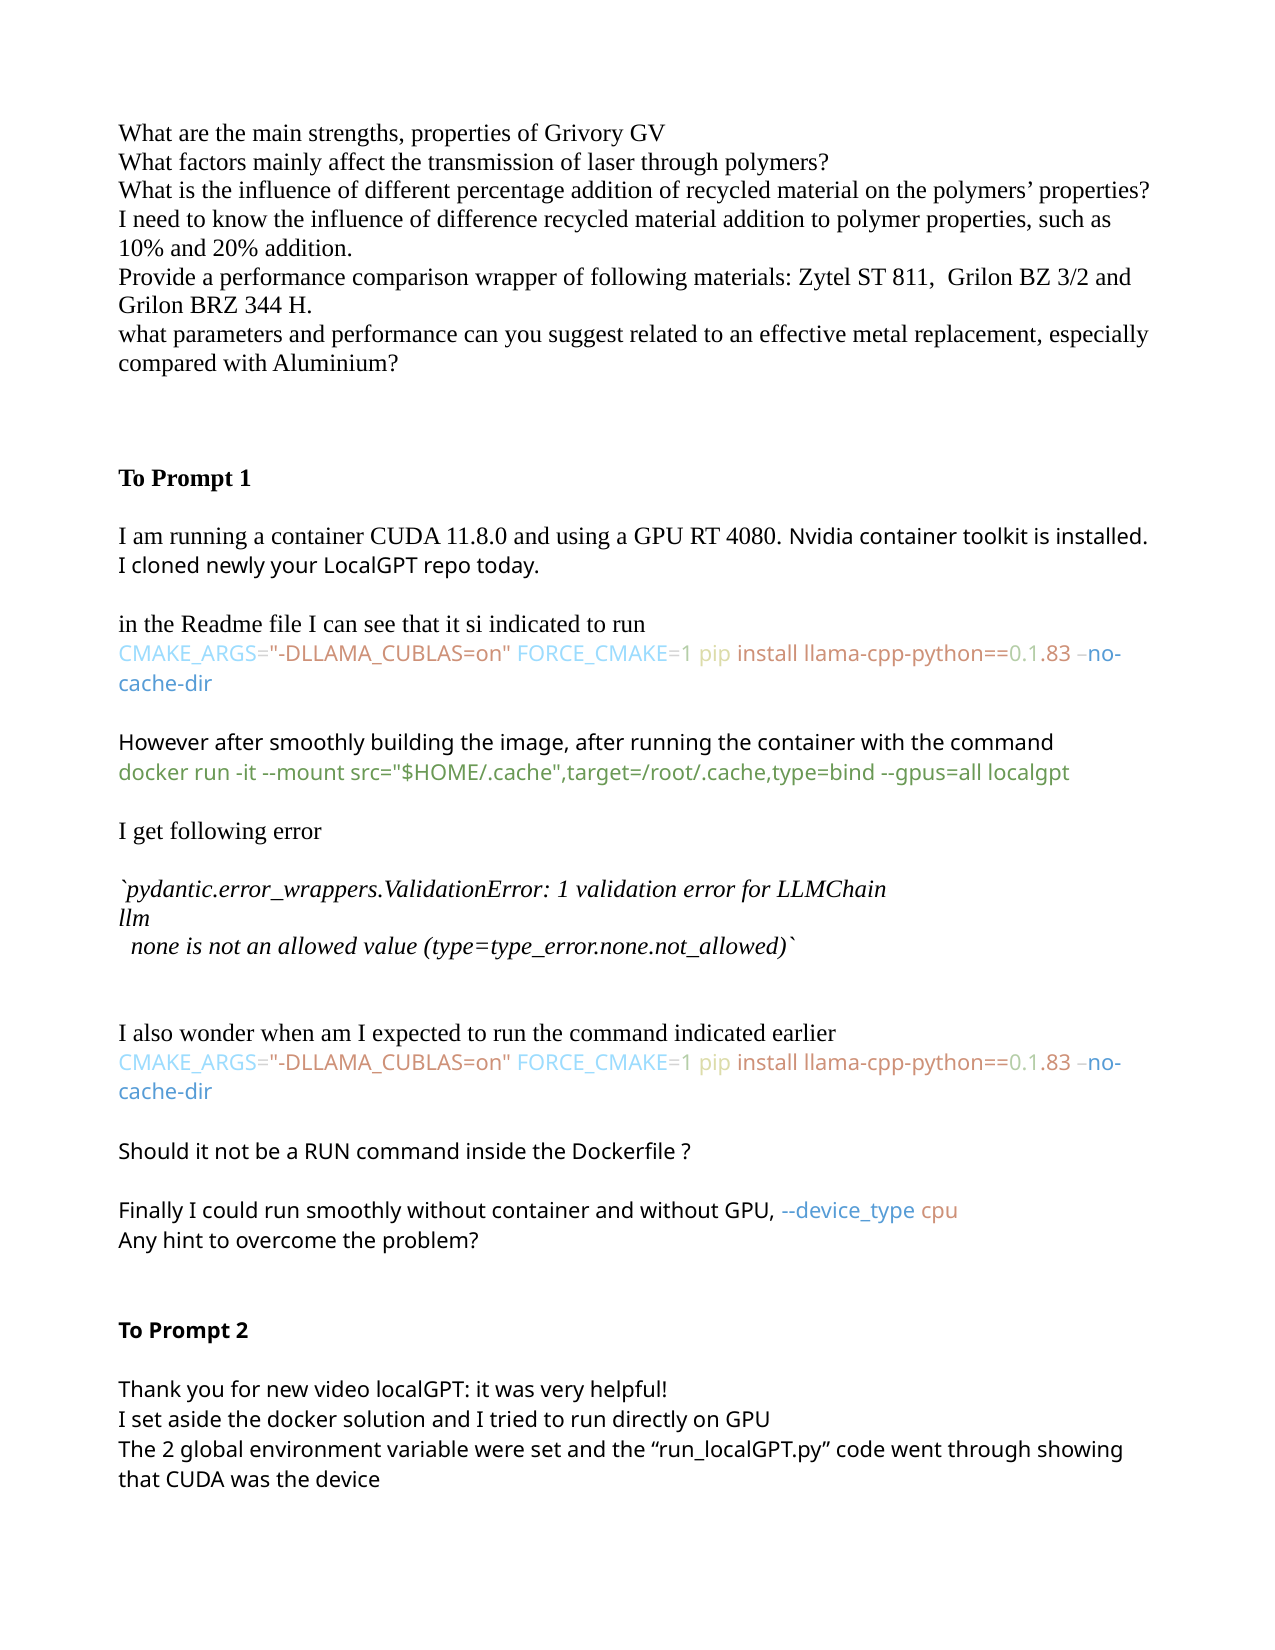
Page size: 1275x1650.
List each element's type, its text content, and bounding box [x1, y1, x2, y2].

text I need to know the influence of difference recycled material addition to polymer properties, such as 10% and 20% addition. [118, 204, 1157, 262]
text Thank you for new video localGPT: it was very helpful! [118, 1374, 1157, 1404]
text Finally I could run smoothly without container and without GPU, --device_type cpu [118, 1195, 1157, 1225]
text What is the influence of different percentage addition of recycled material on the polymers’ properties? [118, 176, 1157, 204]
text I set aside the docker solution and I tried to run directly on GPU [118, 1404, 1157, 1434]
text CMAKE_ARGS="-DLLAMA_CUBLAS=on" FORCE_CMAKE=1 pip install llama-cpp-python==0.1.83 –no-cache-dir [118, 638, 1157, 697]
text docker run -it --mount src="$HOME/.cache",target=/root/.cache,type=bind --gpus=all localgpt [118, 757, 1157, 787]
text Should it not be a RUN command inside the Dockerfile ? [118, 1136, 1157, 1166]
text CMAKE_ARGS="-DLLAMA_CUBLAS=on" FORCE_CMAKE=1 pip install llama-cpp-python==0.1.83 –no-cache-dir [118, 1046, 1157, 1106]
text To Prompt 2 [118, 1314, 1157, 1344]
text I am running a container CUDA 11.8.0 and using a GPU RT 4080. Nvidia container toolkit is installed. I cloned newly your LocalGPT repo today. [118, 521, 1157, 580]
text What are the main strengths, properties of Grivory GV [118, 118, 1157, 147]
text Any hint to overcome the problem? [118, 1225, 1157, 1255]
text llm [118, 903, 1157, 931]
text Provide a performance comparison wrapper of following materials: Zytel ST 811, Grilon BZ 3/2 and Grilon BRZ 344 H. [118, 262, 1157, 319]
text The 2 global environment variable were set and the “run_localGPT.py” code went through showing that CUDA was the device [118, 1434, 1157, 1493]
text none is not an allowed value (type=type_error.none.not_allowed)` [118, 931, 1157, 960]
text I get following error [118, 816, 1157, 845]
text However after smoothly building the image, after running the container with the command [118, 727, 1157, 757]
text I also wonder when am I expected to run the command indicated earlier [118, 1018, 1157, 1046]
text in the Readme file I can see that it si indicated to run [118, 609, 1157, 638]
text `pydantic.error_wrappers.ValidationError: 1 validation error for LLMChain [118, 874, 1157, 903]
text What factors mainly affect the transmission of laser through polymers? [118, 147, 1157, 176]
text To Prompt 1 [118, 463, 1157, 492]
text what parameters and performance can you suggest related to an effective metal replacement, especially compared with Aluminium? [118, 319, 1157, 377]
